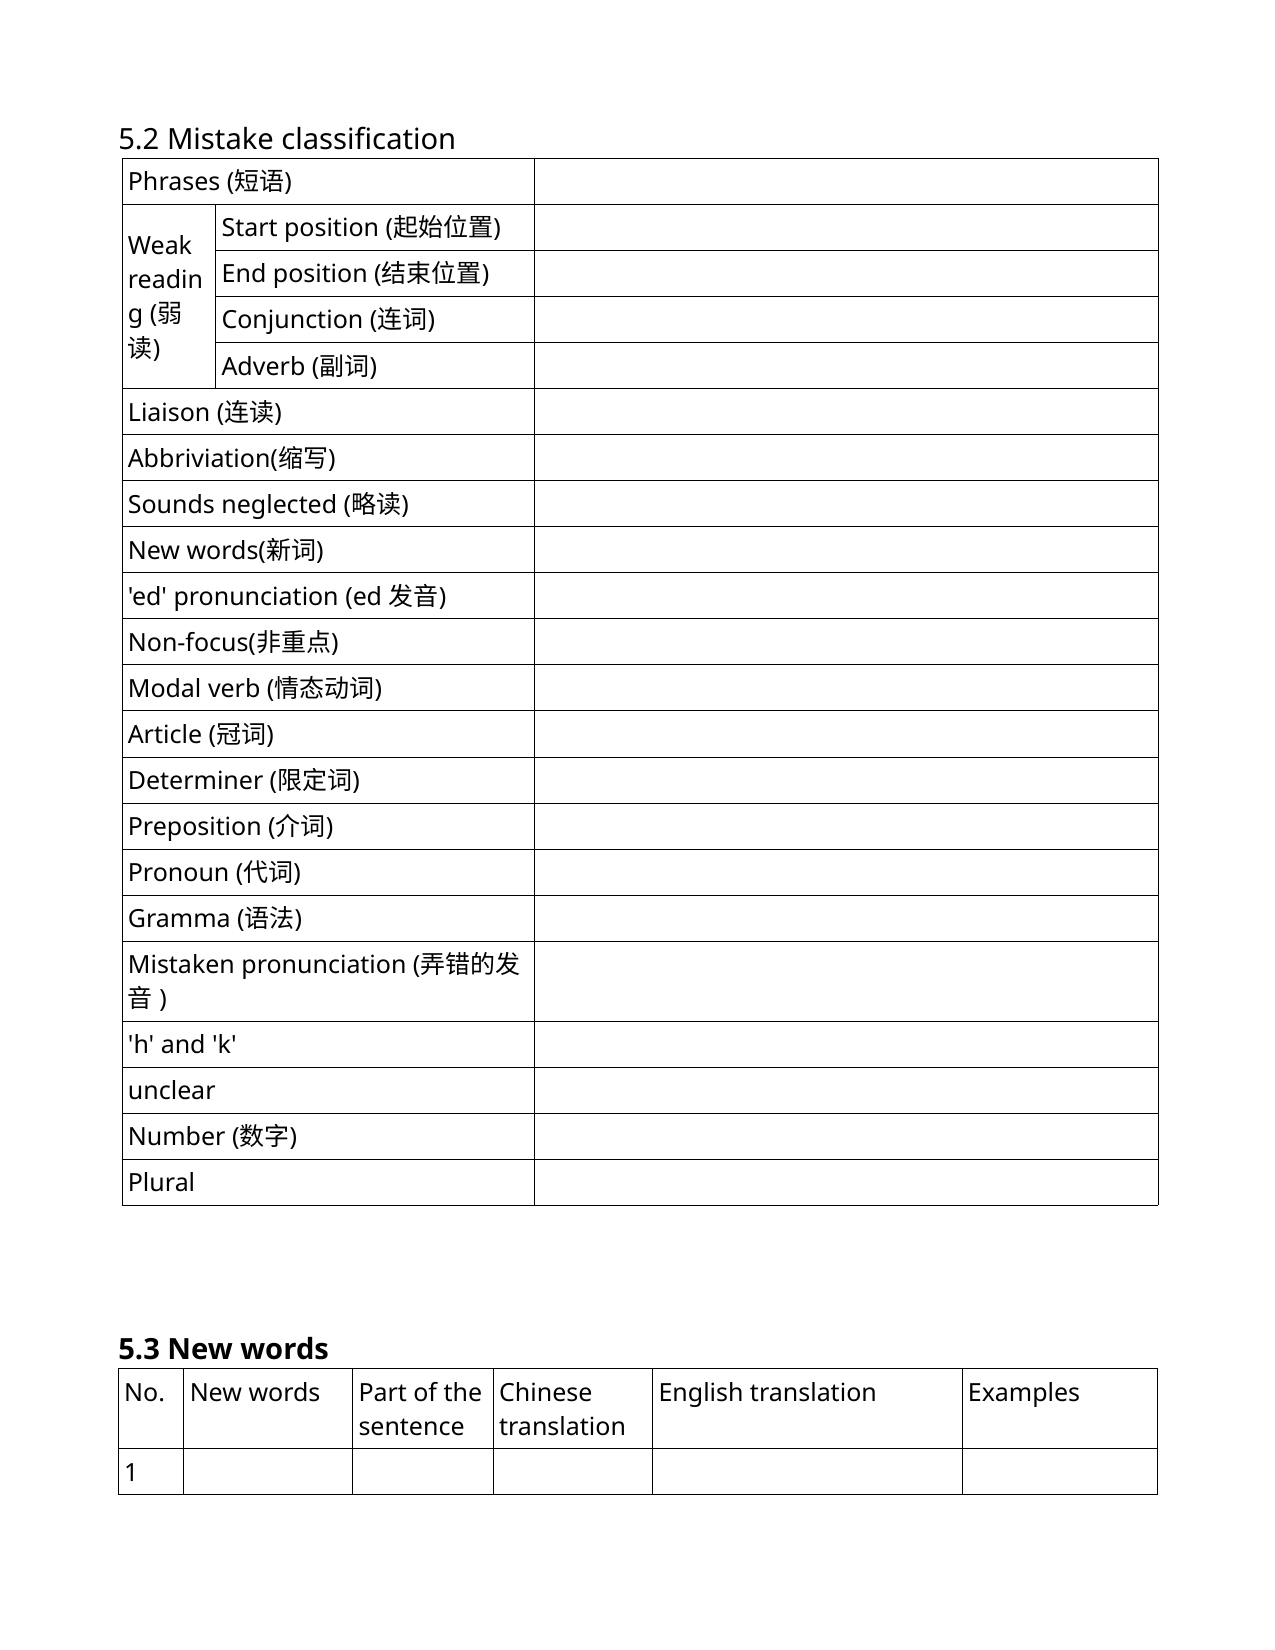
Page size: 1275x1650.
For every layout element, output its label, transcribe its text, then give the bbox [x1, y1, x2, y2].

table_header [535, 159, 1158, 204]
table_cell Plural [123, 1160, 534, 1205]
table_cell [535, 1160, 1158, 1205]
table_cell [535, 205, 1158, 250]
table_cell [535, 758, 1158, 802]
table_cell Pronoun (代词) [123, 850, 534, 894]
table_cell Mistaken pronunciation (弄错的发音 ) [123, 942, 534, 1021]
table_cell Liaison (连读) [123, 389, 534, 434]
table_cell [535, 297, 1158, 342]
table_cell [535, 619, 1158, 664]
table_cell [963, 1449, 1157, 1494]
table_cell [535, 527, 1158, 572]
table_header Chinese translation [494, 1369, 652, 1448]
table_cell Weak reading (弱读) [123, 205, 215, 388]
table_header Phrases (短语) [123, 159, 534, 204]
table_cell unclear [123, 1068, 534, 1113]
table_cell [535, 435, 1158, 480]
table_cell Non-focus(非重点) [123, 619, 534, 664]
table_cell [494, 1449, 652, 1494]
table_header Part of the sentence [353, 1369, 493, 1448]
table_cell [535, 665, 1158, 710]
table_cell [535, 1022, 1158, 1067]
table_cell [535, 251, 1158, 296]
table_cell Sounds neglected (略读) [123, 481, 534, 526]
table_cell End position (结束位置) [216, 251, 534, 296]
table_header No. [119, 1369, 183, 1448]
table_cell Conjunction (连词) [216, 297, 534, 342]
table_cell [535, 389, 1158, 434]
table_cell [535, 1068, 1158, 1113]
table_cell [535, 896, 1158, 941]
table_cell 'ed' pronunciation (ed 发音) [123, 573, 534, 618]
table_cell New words(新词) [123, 527, 534, 572]
table_cell [184, 1449, 352, 1494]
table_cell Determiner (限定词) [123, 758, 534, 802]
table_cell Article (冠词) [123, 711, 534, 756]
table_cell [535, 343, 1158, 388]
table_cell Modal verb (情态动词) [123, 665, 534, 710]
table_cell [535, 942, 1158, 1021]
table_cell [535, 1114, 1158, 1159]
table_header New words [184, 1369, 352, 1448]
table_cell [535, 850, 1158, 894]
table_cell [353, 1449, 493, 1494]
table_cell Gramma (语法) [123, 896, 534, 941]
table_cell [535, 804, 1158, 848]
table_cell Abbriviation(缩写) [123, 435, 534, 480]
table_cell 'h' and 'k' [123, 1022, 534, 1067]
table_cell [535, 481, 1158, 526]
table_header Examples [963, 1369, 1157, 1448]
table_cell Adverb (副词) [216, 343, 534, 388]
table_cell [535, 711, 1158, 756]
subtitle 5.2 Mistake classification [118, 118, 1157, 158]
table_cell Preposition (介词) [123, 804, 534, 848]
table_cell Number (数字) [123, 1114, 534, 1159]
table_cell 1 [119, 1449, 183, 1494]
table_cell [653, 1449, 962, 1494]
table_cell Start position (起始位置) [216, 205, 534, 250]
table_header English translation [653, 1369, 962, 1448]
table_cell [535, 573, 1158, 618]
subtitle 5.3 New words [118, 1328, 1157, 1368]
